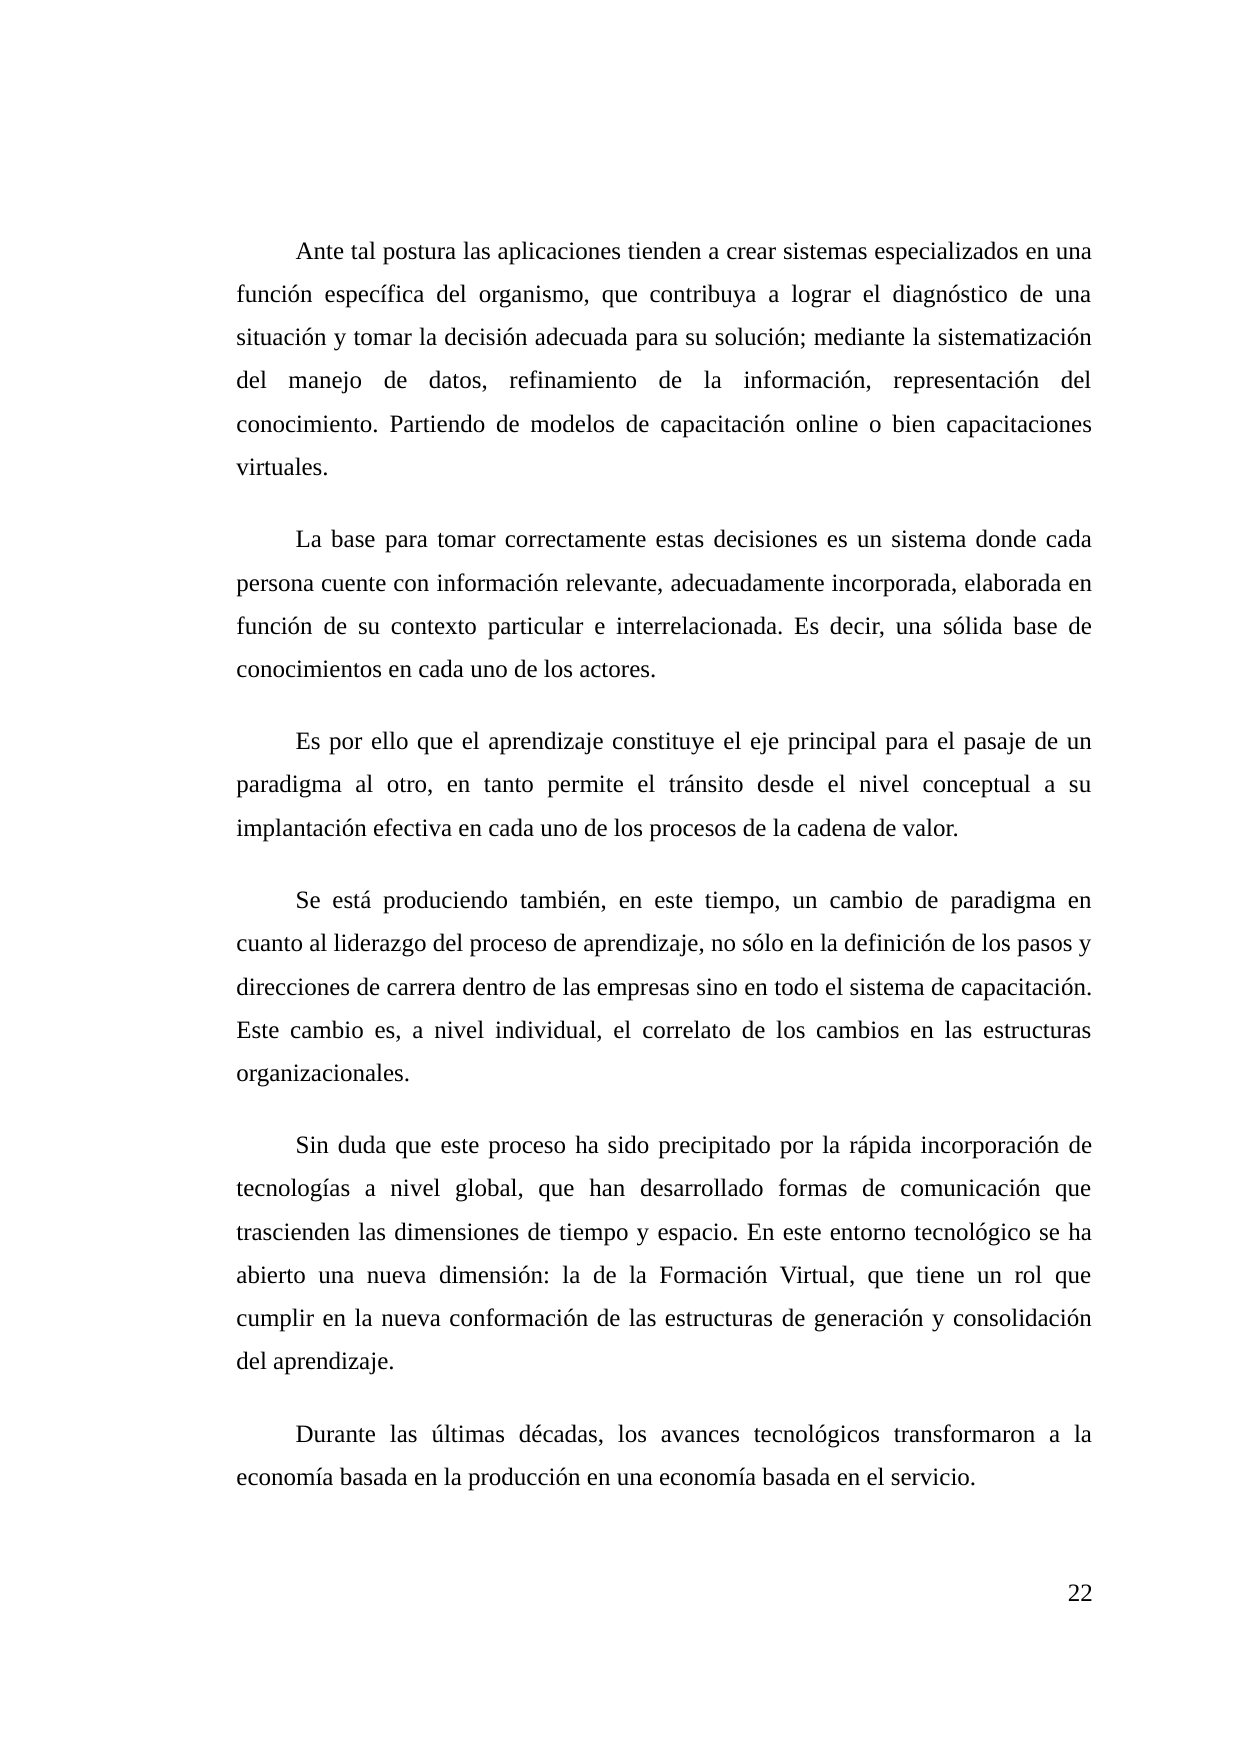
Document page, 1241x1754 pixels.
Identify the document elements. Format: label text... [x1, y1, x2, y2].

text Se está produciendo también, en este tiempo, un cambio de paradigma en cuanto al liderazgo del proceso de aprendizaje, no sólo en la definición de los pasos y direcciones de carrera dentro de las empresas sino en todo el sistema de capacitación. Este cambio es, a nivel individual, el correlato de los cambios en las estructuras organizacionales. [236, 885, 1093, 1087]
text Durante las últimas décadas, los avances tecnológicos transformaron a la economía basada en la producción en una economía basada en el servicio. [236, 1419, 1093, 1491]
text Sin duda que este proceso ha sido precipitado por la rápida incorporación de tecnologías a nivel global, que han desarrollado formas de comunicación que trascienden las dimensiones de tiempo y espacio. En este entorno tecnológico se ha abierto una nueva dimensión: la de la Formación Virtual, que tiene un rol que cumplir en la nueva conformación de las estructuras de generación y consolidación del aprendizaje. [236, 1130, 1093, 1375]
text Es por ello que el aprendizaje constituye el eje principal para el pasaje de un paradigma al otro, en tanto permite el tránsito desde el nivel conceptual a su implantación efectiva en cada uno de los procesos de la cadena de valor. [236, 726, 1093, 841]
text Ante tal postura las aplicaciones tienden a crear sistemas especializados en una función específica del organismo, que contribuya a lograr el diagnóstico de una situación y tomar la decisión adecuada para su solución; mediante la sistematización del manejo de datos, refinamiento de la información, representación del conocimiento. Partiendo de modelos de capacitación online o bien capacitaciones virtuales. [236, 236, 1093, 481]
text La base para tomar correctamente estas decisiones es un sistema donde cada persona cuente con información relevante, adecuadamente incorporada, elaborada en función de su contexto particular e interrelacionada. Es decir, una sólida base de conocimientos en cada uno de los actores. [236, 524, 1093, 683]
